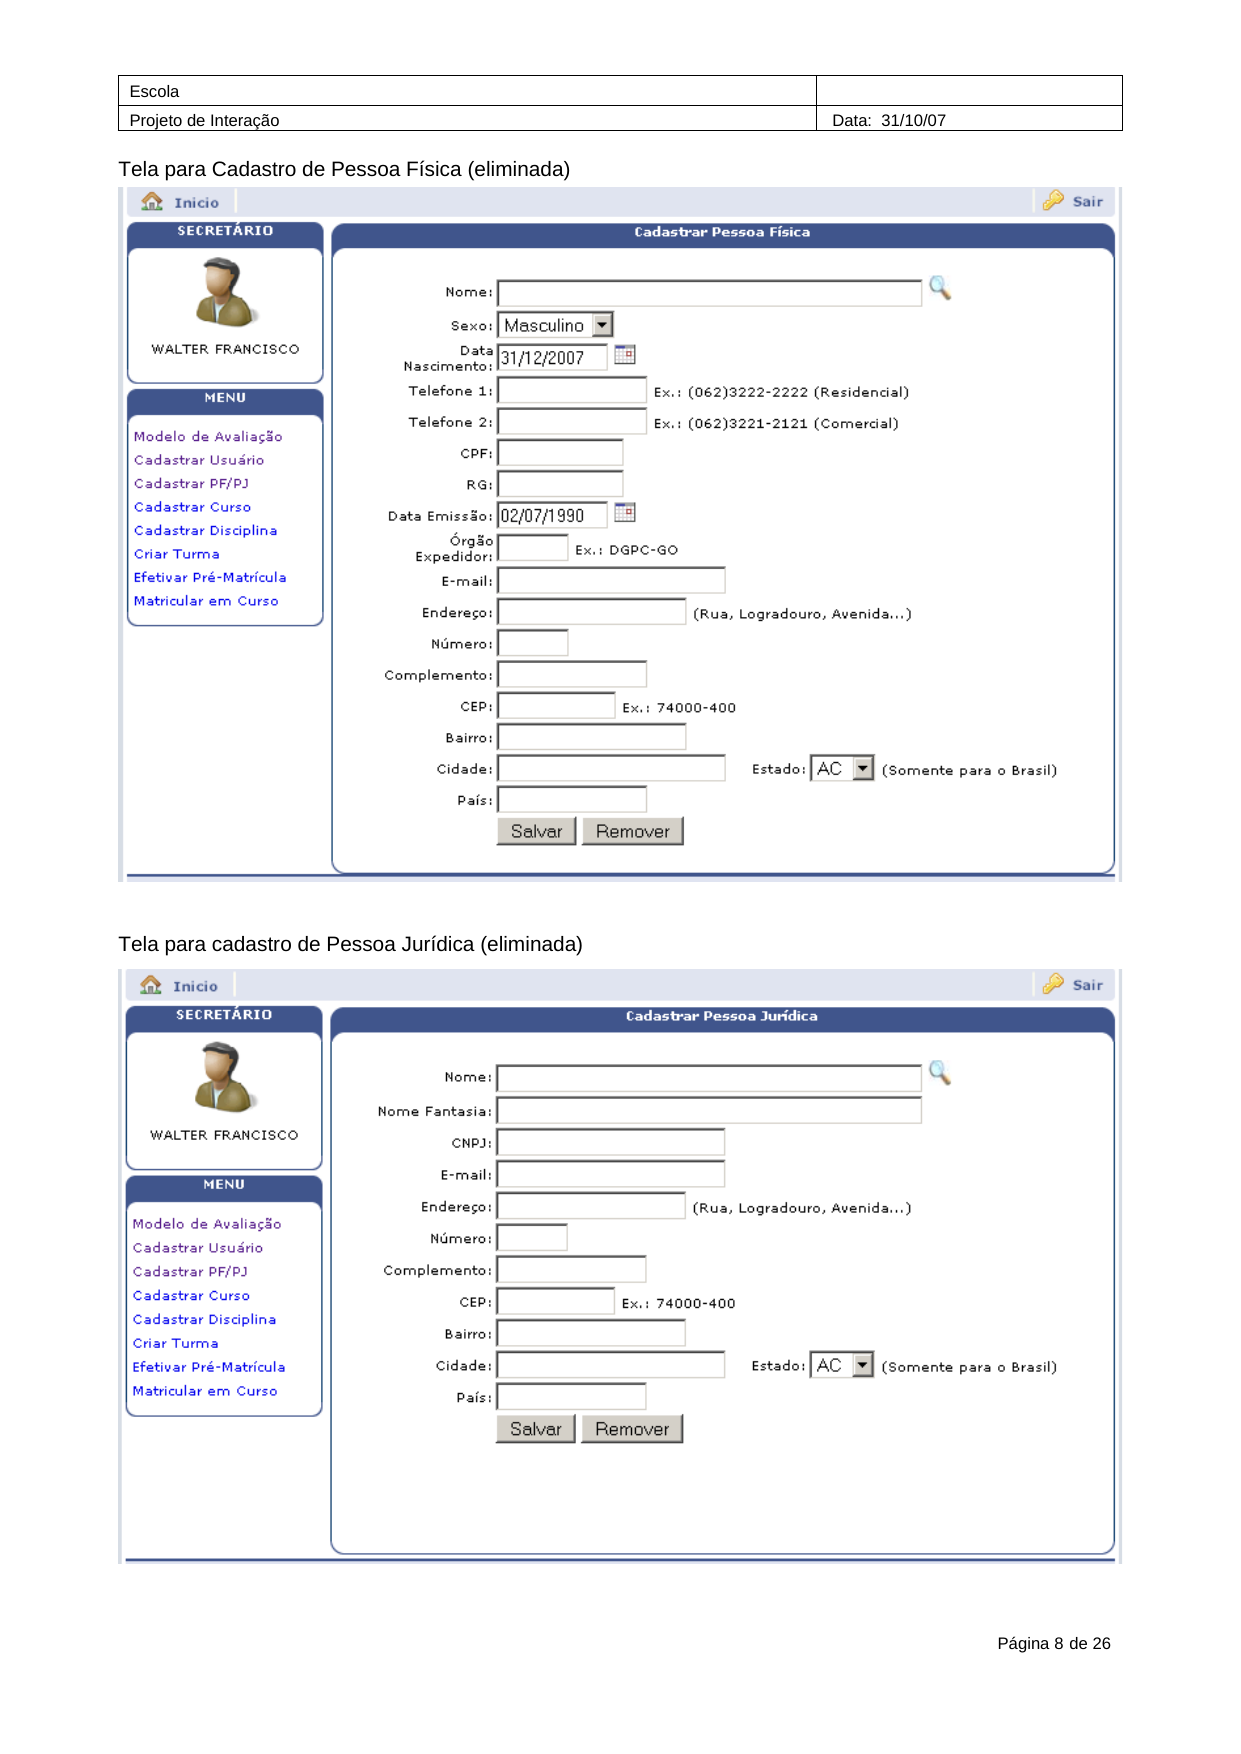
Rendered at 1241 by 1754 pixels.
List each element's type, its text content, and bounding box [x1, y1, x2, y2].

picture [118, 969, 1123, 1564]
text Tela para cadastro de Pessoa Jurídica (eliminada) [118, 930, 1122, 955]
picture [118, 187, 1123, 882]
text Tela para Cadastro de Pessoa Física (eliminada) [118, 156, 1122, 181]
